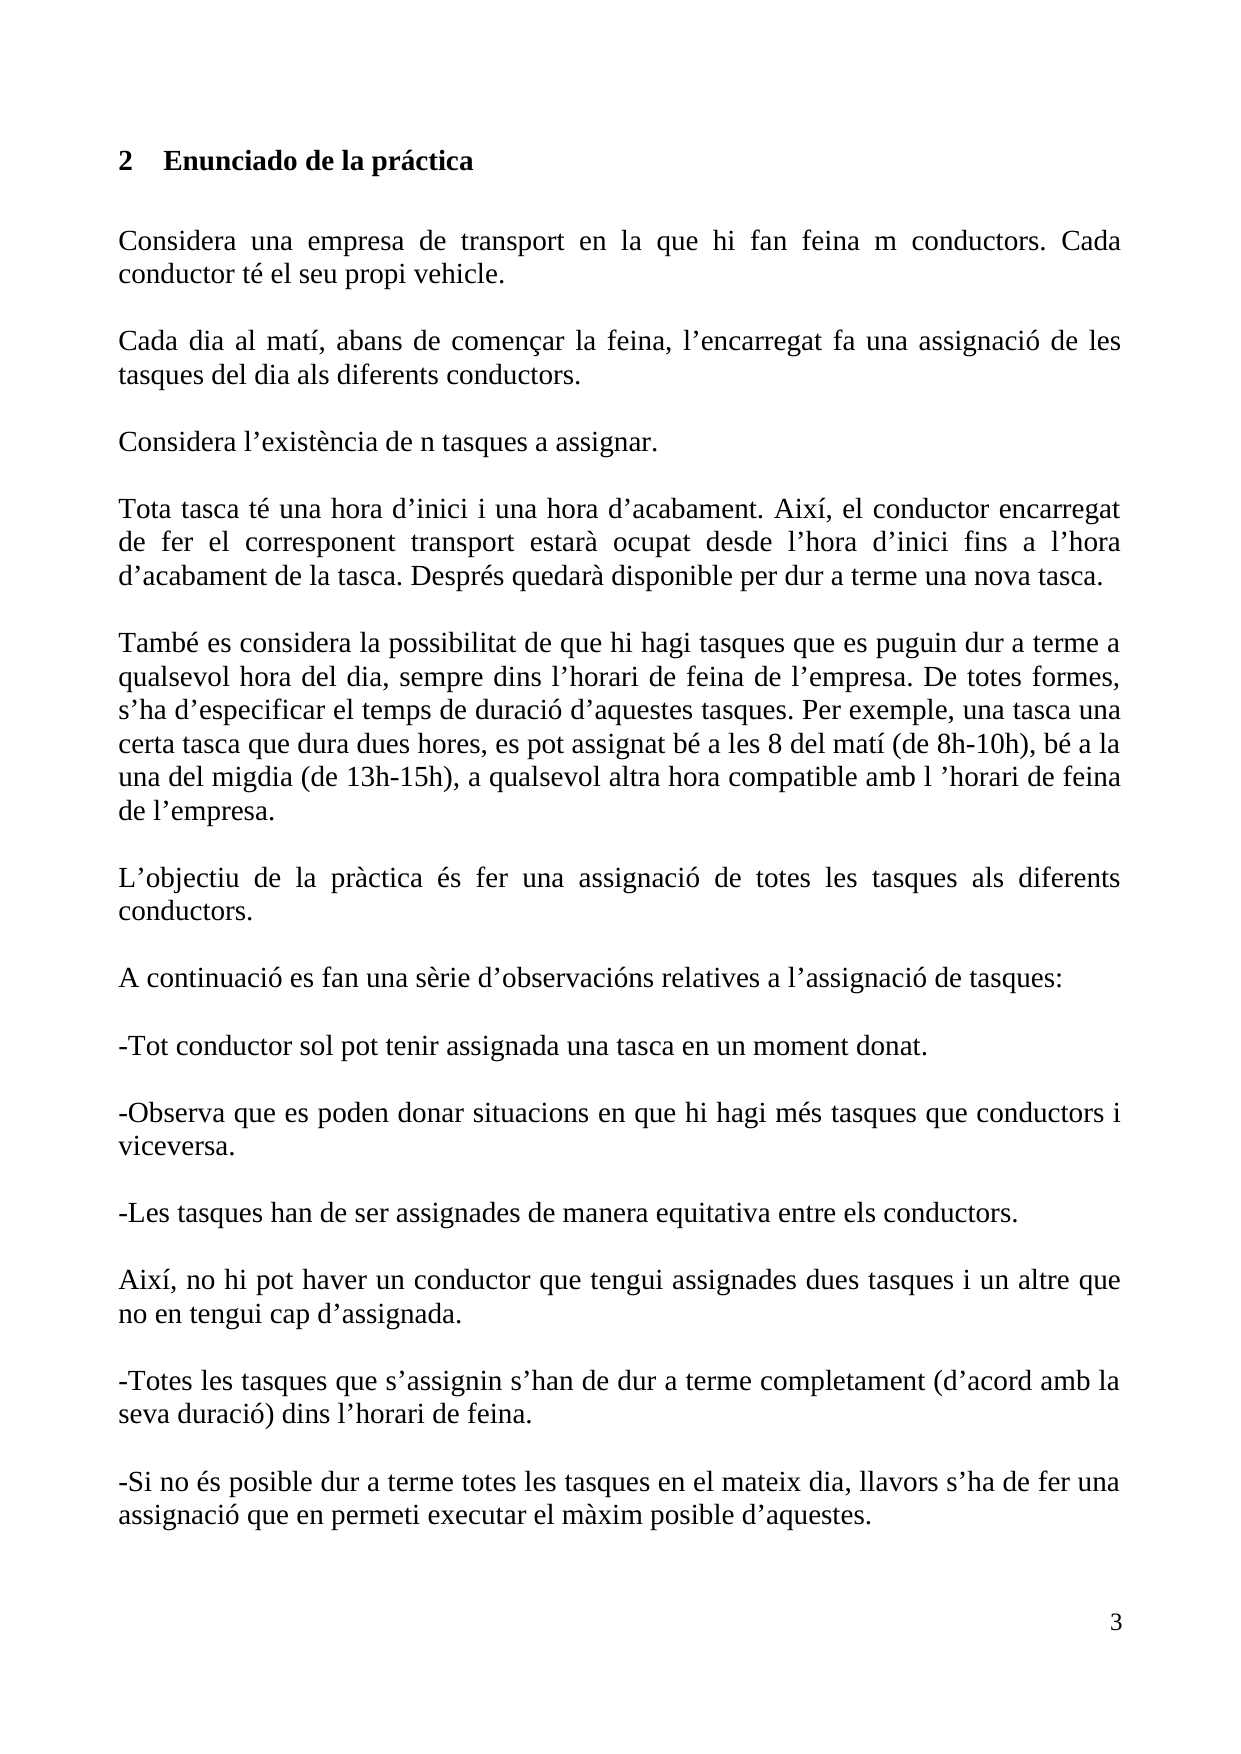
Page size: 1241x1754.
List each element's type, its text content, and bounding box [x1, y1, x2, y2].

text -Tot conductor sol pot tenir assignada una tasca en un moment donat. [118, 1028, 1122, 1061]
text Així, no hi pot haver un conductor que tengui assignades dues tasques i un altre que no en tengui cap d’assignada. [118, 1262, 1122, 1329]
text -Totes les tasques que s’assignin s’han de dur a terme completament (d’acord amb la seva duració) dins l’horari de feina. [118, 1363, 1122, 1430]
text També es considera la possibilitat de que hi hagi tasques que es puguin dur a terme a qualsevol hora del dia, sempre dins l’horari de feina de l’empresa. De totes formes, s’ha d’especificar el temps de duració d’aquestes tasques. Per exemple, una tasca una certa tasca que dura dues hores, es pot assignat bé a les 8 del matí (de 8h-10h), bé a la una del migdia (de 13h-15h), a qualsevol altra hora compatible amb l ’horari de feina de l’empresa. [118, 625, 1122, 826]
text -Observa que es poden donar situacions en que hi hagi més tasques que conductors i viceversa. [118, 1095, 1122, 1162]
text L’objectiu de la pràctica és fer una assignació de totes les tasques als diferents conductors. [118, 860, 1122, 927]
text Considera l’existència de n tasques a assignar. [118, 424, 1122, 457]
subtitle Enunciado de la práctica [118, 143, 1122, 177]
text A continuació es fan una sèrie d’observacións relatives a l’assignació de tasques: [118, 961, 1122, 994]
text -Si no és posible dur a terme totes les tasques en el mateix dia, llavors s’ha de fer una assignació que en permeti executar el màxim posible d’aquestes. [118, 1464, 1122, 1531]
text Tota tasca té una hora d’inici i una hora d’acabament. Així, el conductor encarregat de fer el corresponent transport estarà ocupat desde l’hora d’inici fins a l’hora d’acabament de la tasca. Després quedarà disponible per dur a terme una nova tasca. [118, 491, 1122, 592]
text Cada dia al matí, abans de començar la feina, l’encarregat fa una assignació de les tasques del dia als diferents conductors. [118, 323, 1122, 390]
text Considera una empresa de transport en la que hi fan feina m conductors. Cada conductor té el seu propi vehicle. [118, 223, 1122, 290]
text -Les tasques han de ser assignades de manera equitativa entre els conductors. [118, 1195, 1122, 1229]
